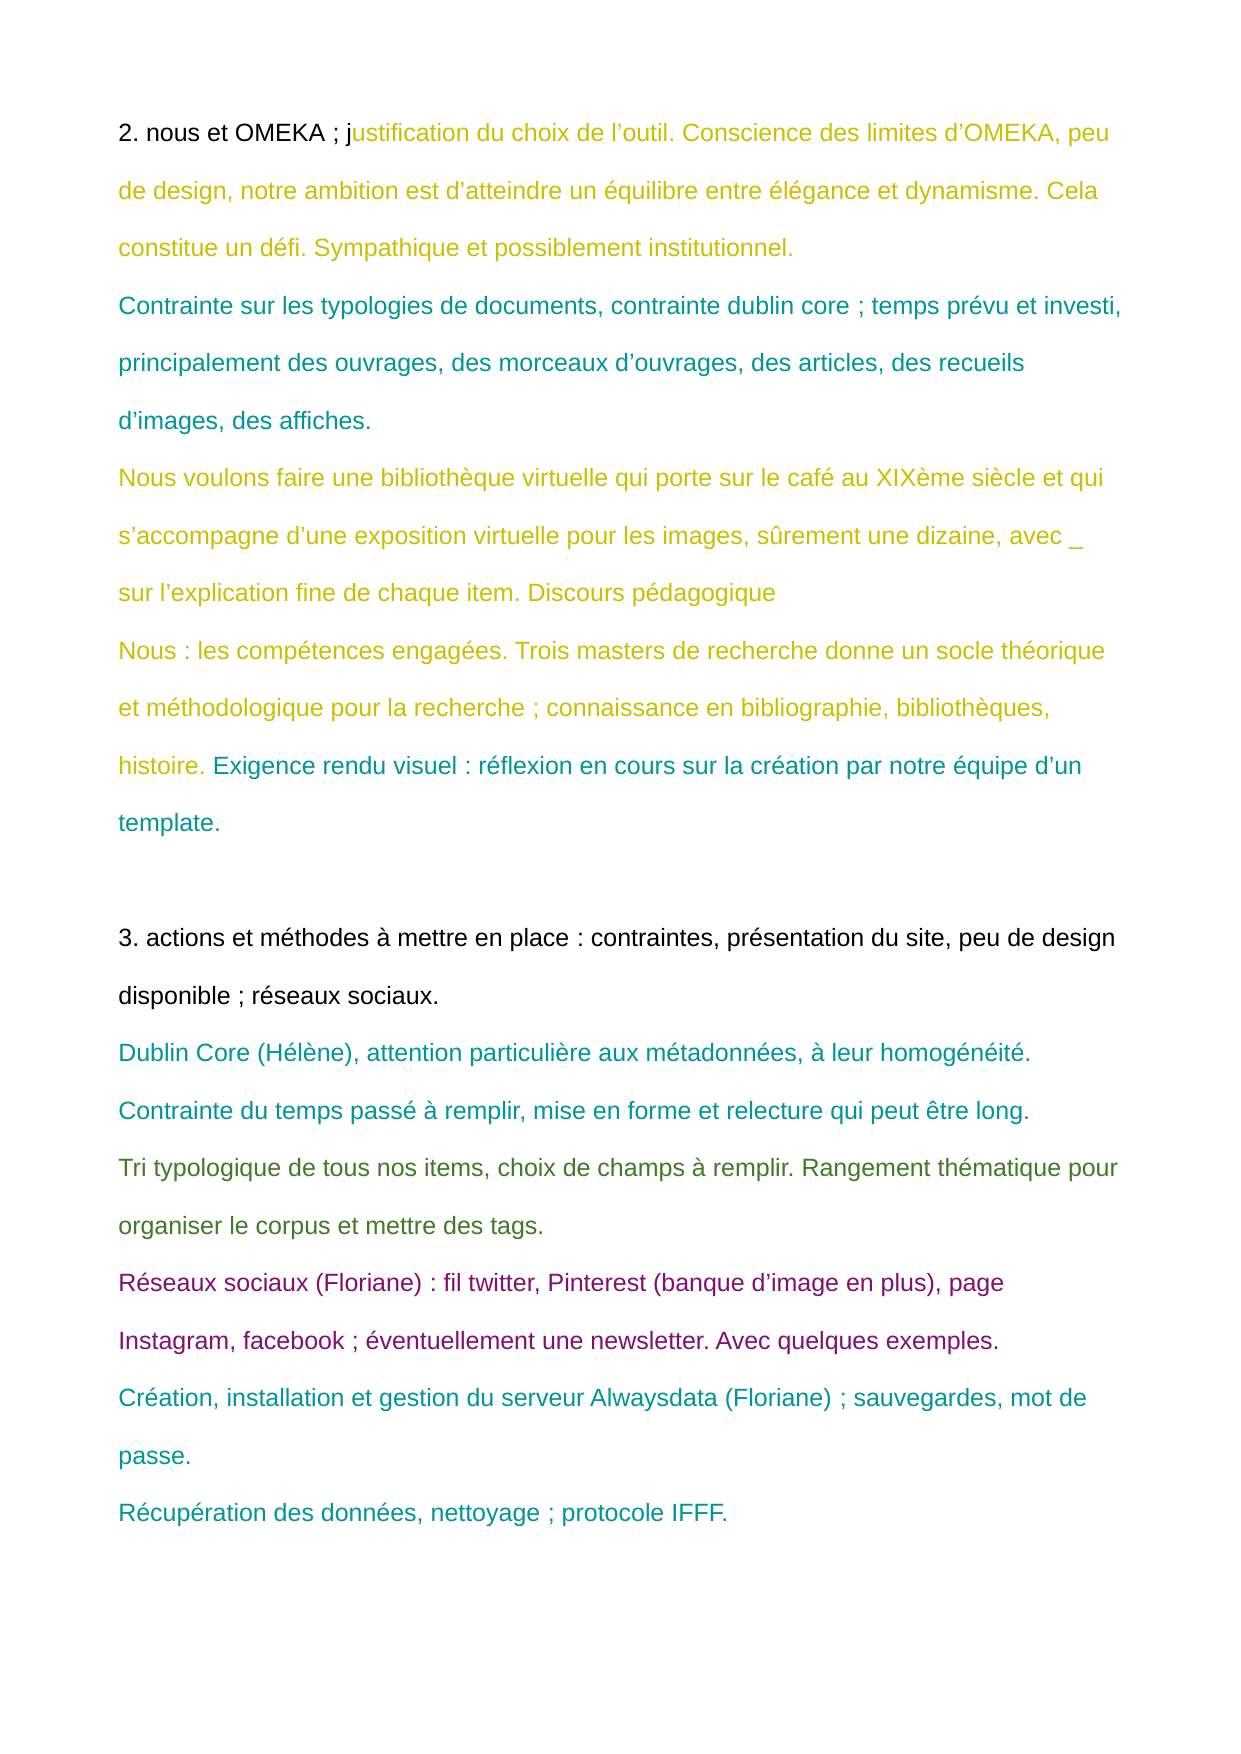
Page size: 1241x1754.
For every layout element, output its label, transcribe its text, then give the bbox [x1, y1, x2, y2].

text Récupération des données, nettoyage ; protocole IFFF. [118, 1498, 1122, 1527]
text 2. nous et OMEKA ; justification du choix de l’outil. Conscience des limites d’OMEKA, peu de design, notre ambition est d’atteindre un équilibre entre élégance et dynamisme. Cela constitue un défi. Sympathique et possiblement institutionnel. [118, 118, 1122, 262]
text 3. actions et méthodes à mettre en place : contraintes, présentation du site, peu de design disponible ; réseaux sociaux. [118, 923, 1122, 1009]
text Réseaux sociaux (Floriane) : fil twitter, Pinterest (banque d’image en plus), page Instagram, facebook ; éventuellement une newsletter. Avec quelques exemples. [118, 1268, 1122, 1354]
text Contrainte sur les typologies de documents, contrainte dublin core ; temps prévu et investi, principalement des ouvrages, des morceaux d’ouvrages, des articles, des recueils d’images, des affiches. [118, 291, 1122, 434]
text Dublin Core (Hélène), attention particulière aux métadonnées, à leur homogénéité. Contrainte du temps passé à remplir, mise en forme et relecture qui peut être long. [118, 1038, 1122, 1124]
text Nous voulons faire une bibliothèque virtuelle qui porte sur le café au XIXème siècle et qui s’accompagne d’une exposition virtuelle pour les images, sûrement une dizaine, avec _ sur l’explication fine de chaque item. Discours pédagogique [118, 463, 1122, 607]
text Création, installation et gestion du serveur Alwaysdata (Floriane) ; sauvegardes, mot de passe. [118, 1383, 1122, 1469]
text Tri typologique de tous nos items, choix de champs à remplir. Rangement thématique pour organiser le corpus et mettre des tags. [118, 1153, 1122, 1239]
text Nous : les compétences engagées. Trois masters de recherche donne un socle théorique et méthodologique pour la recherche ; connaissance en bibliographie, bibliothèques, histoire. Exigence rendu visuel : réflexion en cours sur la création par notre équipe d’un template. [118, 636, 1122, 837]
